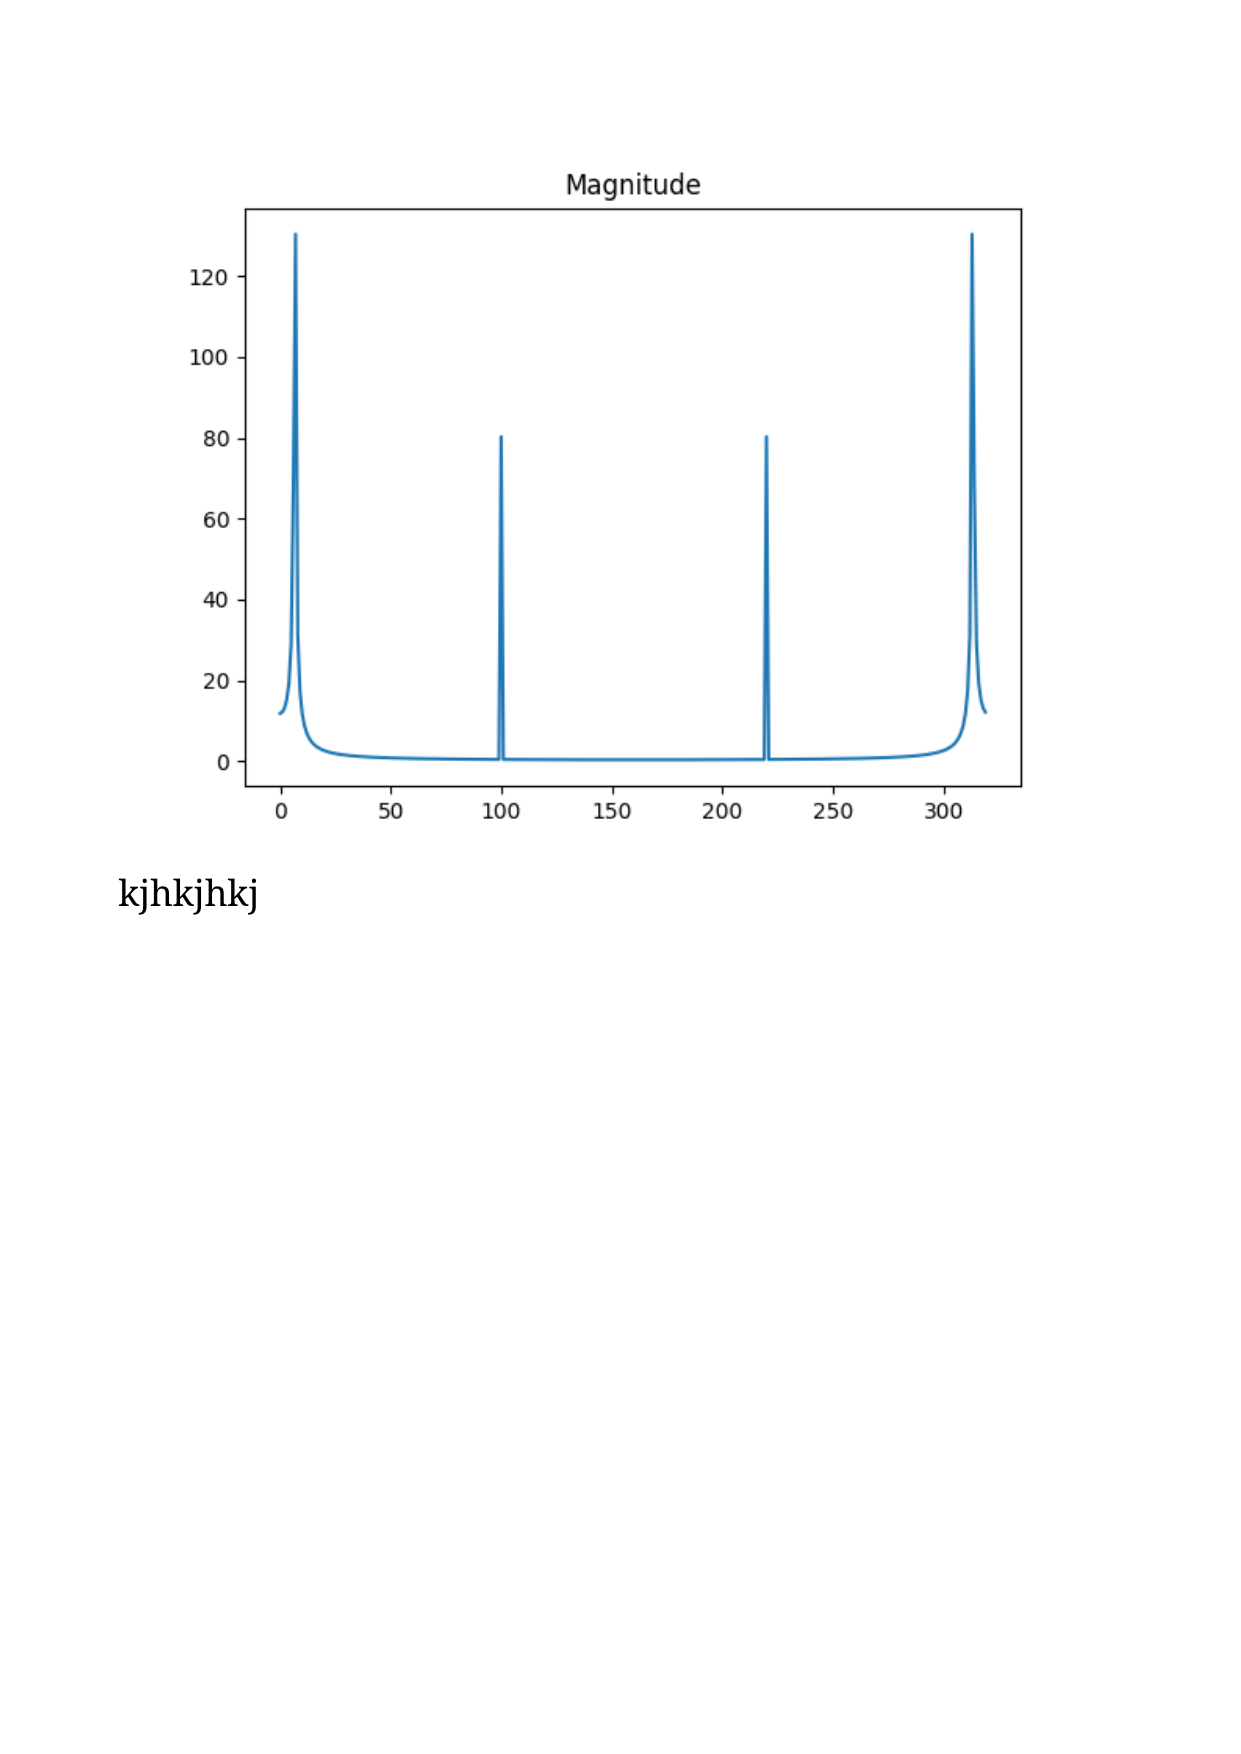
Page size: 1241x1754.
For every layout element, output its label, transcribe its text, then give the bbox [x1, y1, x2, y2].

picture [120, 118, 1121, 869]
text kjhkjhkj [118, 118, 1122, 917]
